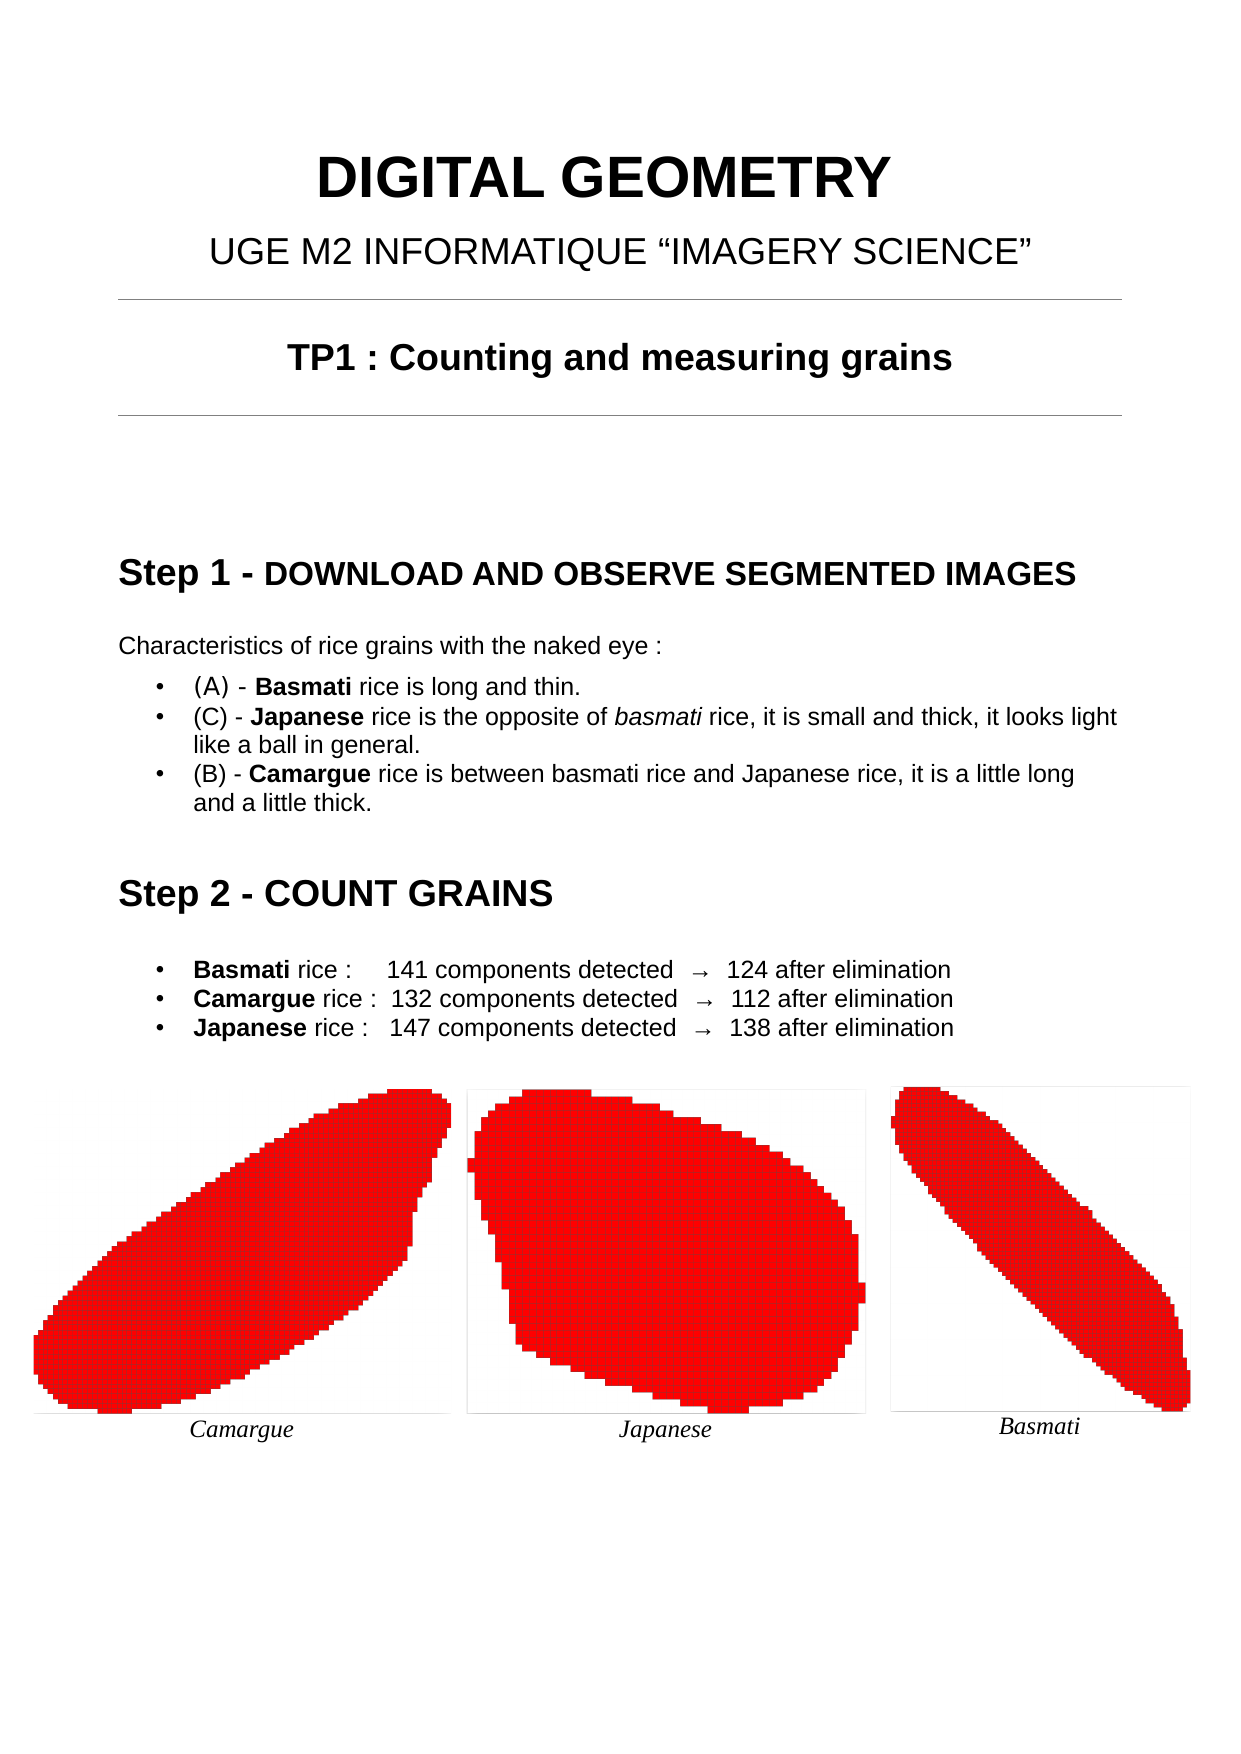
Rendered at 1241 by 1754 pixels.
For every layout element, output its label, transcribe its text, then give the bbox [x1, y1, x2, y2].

picture [466, 1089, 867, 1414]
text Camargue [34, 1414, 451, 1443]
text Basmati [891, 1412, 1191, 1440]
list (B) - Camargue rice is between basmati rice and Japanese rice, it is a little long and a little thick. [156, 759, 1122, 817]
subtitle Step 2 - COUNT GRAINS [118, 871, 1122, 914]
subtitle Step 1 - DOWNLOAD AND OBSERVE SEGMENTED IMAGES [118, 550, 1122, 593]
list Japanese rice : 147 components detected → 138 after elimination [156, 1013, 1122, 1042]
subtitle TP1 : Counting and measuring grains [118, 335, 1122, 378]
text Japanese [466, 1414, 867, 1443]
list (A) - Basmati rice is long and thin. [156, 672, 1122, 702]
list Basmati rice : 141 components detected → 124 after elimination [156, 955, 1122, 984]
title DIGITAL GEOMETRY [118, 143, 1122, 210]
picture [33, 1089, 452, 1414]
list Camargue rice : 132 components detected → 112 after elimination [156, 984, 1122, 1013]
picture [890, 1086, 1191, 1412]
subtitle Characteristics of rice grains with the naked eye : [118, 631, 1122, 660]
subtitle UGE M2 INFORMATIQUE “IMAGERY SCIENCE” [118, 229, 1122, 272]
list (C) - Japanese rice is the opposite of basmati rice, it is small and thick, it looks light like a ball in general. [156, 702, 1122, 759]
